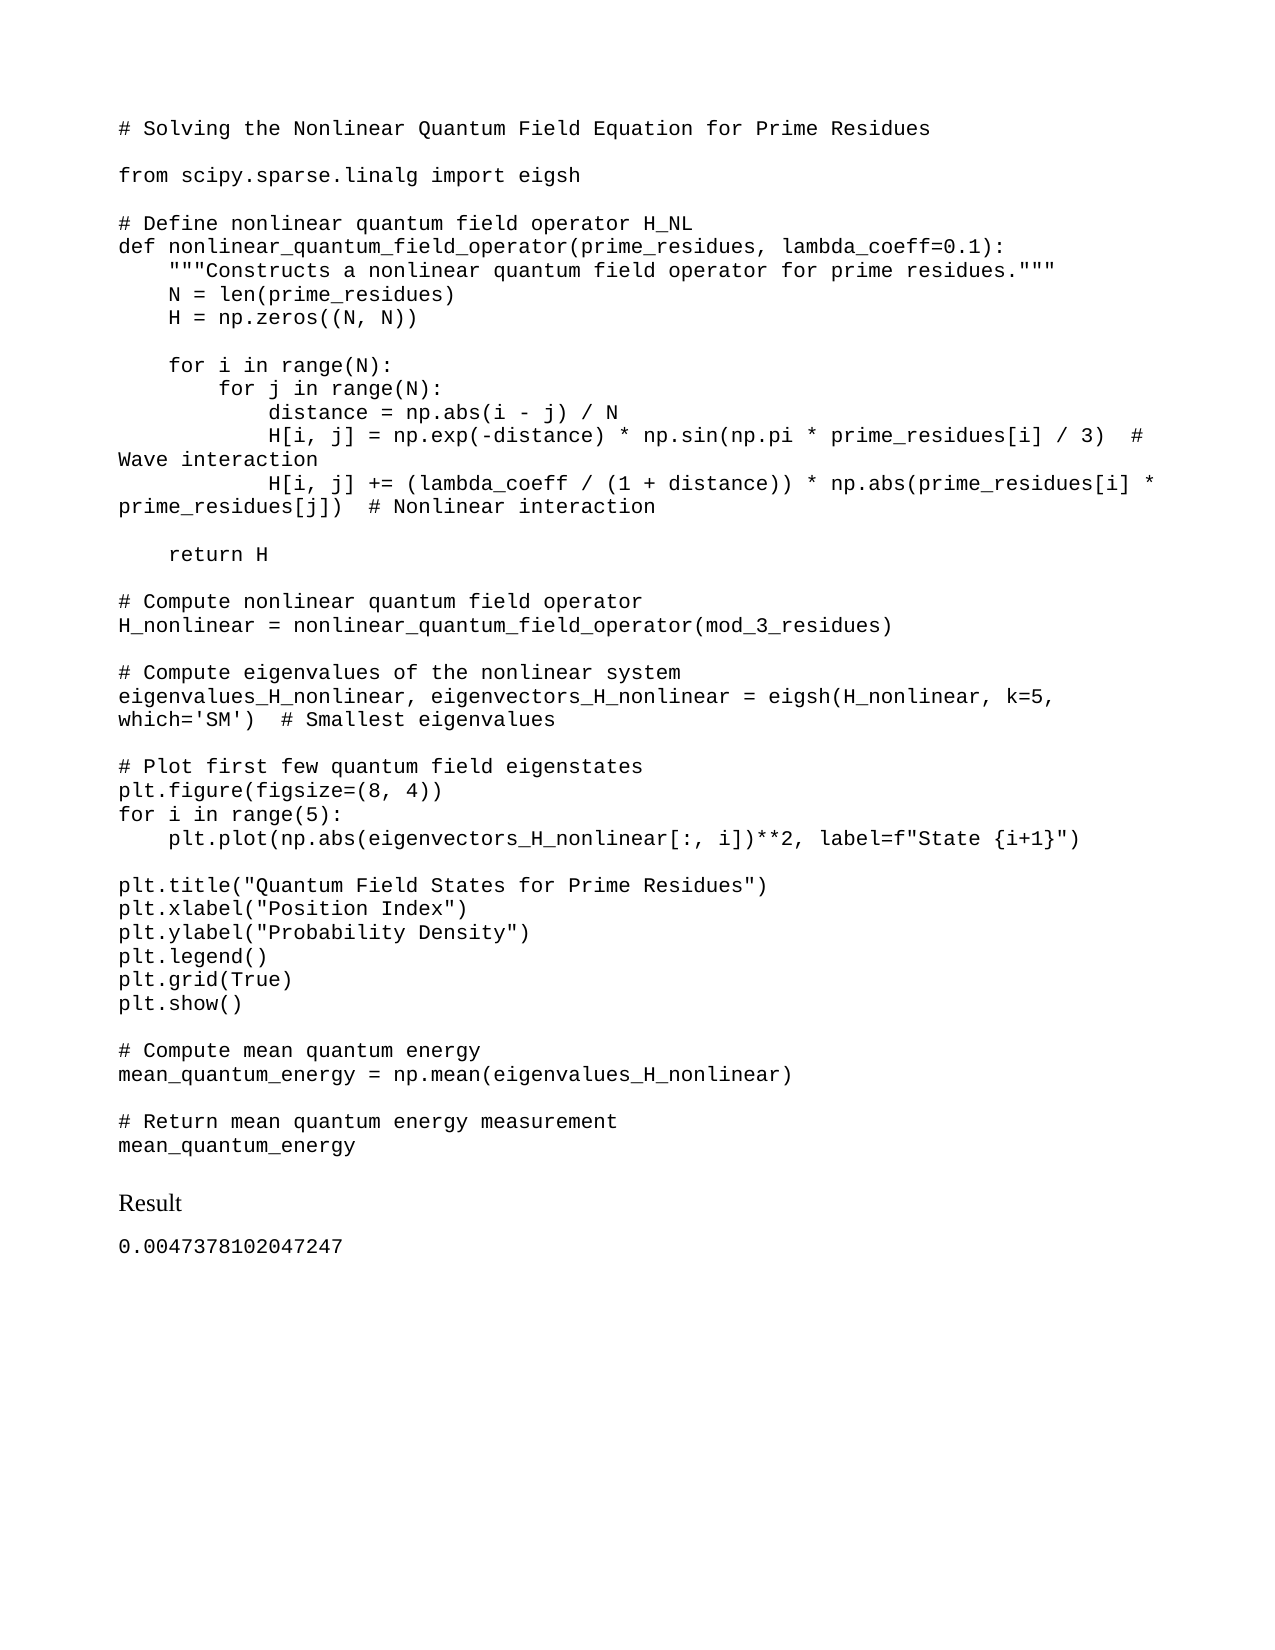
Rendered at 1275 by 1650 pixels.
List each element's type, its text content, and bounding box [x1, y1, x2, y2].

text H[i, j] = np.exp(-distance) * np.sin(np.pi * prime_residues[i] / 3) # Wave interaction [118, 426, 1157, 473]
text # Compute eigenvalues of the nonlinear system [118, 662, 1157, 686]
text mean_quantum_energy [118, 1135, 1157, 1158]
text plt.plot(np.abs(eigenvectors_H_nonlinear[:, i])**2, label=f"State {i+1}") [118, 827, 1157, 851]
text Result [118, 1188, 1157, 1217]
text """Constructs a nonlinear quantum field operator for prime residues.""" [118, 260, 1157, 284]
text mean_quantum_energy = np.mean(eigenvalues_H_nonlinear) [118, 1064, 1157, 1088]
text distance = np.abs(i - j) / N [118, 402, 1157, 426]
text H_nonlinear = nonlinear_quantum_field_operator(mod_3_residues) [118, 615, 1157, 638]
text N = len(prime_residues) [118, 284, 1157, 307]
text plt.ylabel("Probability Density") [118, 922, 1157, 946]
text plt.legend() [118, 946, 1157, 969]
text from scipy.sparse.linalg import eigsh [118, 165, 1157, 189]
text plt.xlabel("Position Index") [118, 898, 1157, 922]
text # Solving the Nonlinear Quantum Field Equation for Prime Residues [118, 118, 1157, 142]
text plt.figure(figsize=(8, 4)) [118, 780, 1157, 804]
text for j in range(N): [118, 378, 1157, 402]
text # Plot first few quantum field eigenstates [118, 757, 1157, 780]
text # Compute nonlinear quantum field operator [118, 591, 1157, 615]
text return H [118, 544, 1157, 567]
text plt.grid(True) [118, 969, 1157, 993]
text eigenvalues_H_nonlinear, eigenvectors_H_nonlinear = eigsh(H_nonlinear, k=5, which='SM') # Smallest eigenvalues [118, 686, 1157, 733]
text # Compute mean quantum energy [118, 1040, 1157, 1064]
text for i in range(5): [118, 804, 1157, 827]
text for i in range(N): [118, 354, 1157, 378]
text 0.0047378102047247 [118, 1236, 1157, 1259]
text H = np.zeros((N, N)) [118, 307, 1157, 331]
text # Return mean quantum energy measurement [118, 1111, 1157, 1135]
text # Define nonlinear quantum field operator H_NL [118, 213, 1157, 236]
text def nonlinear_quantum_field_operator(prime_residues, lambda_coeff=0.1): [118, 236, 1157, 260]
text plt.show() [118, 993, 1157, 1017]
text plt.title("Quantum Field States for Prime Residues") [118, 875, 1157, 898]
text H[i, j] += (lambda_coeff / (1 + distance)) * np.abs(prime_residues[i] * prime_residues[j]) # Nonlinear interaction [118, 473, 1157, 520]
